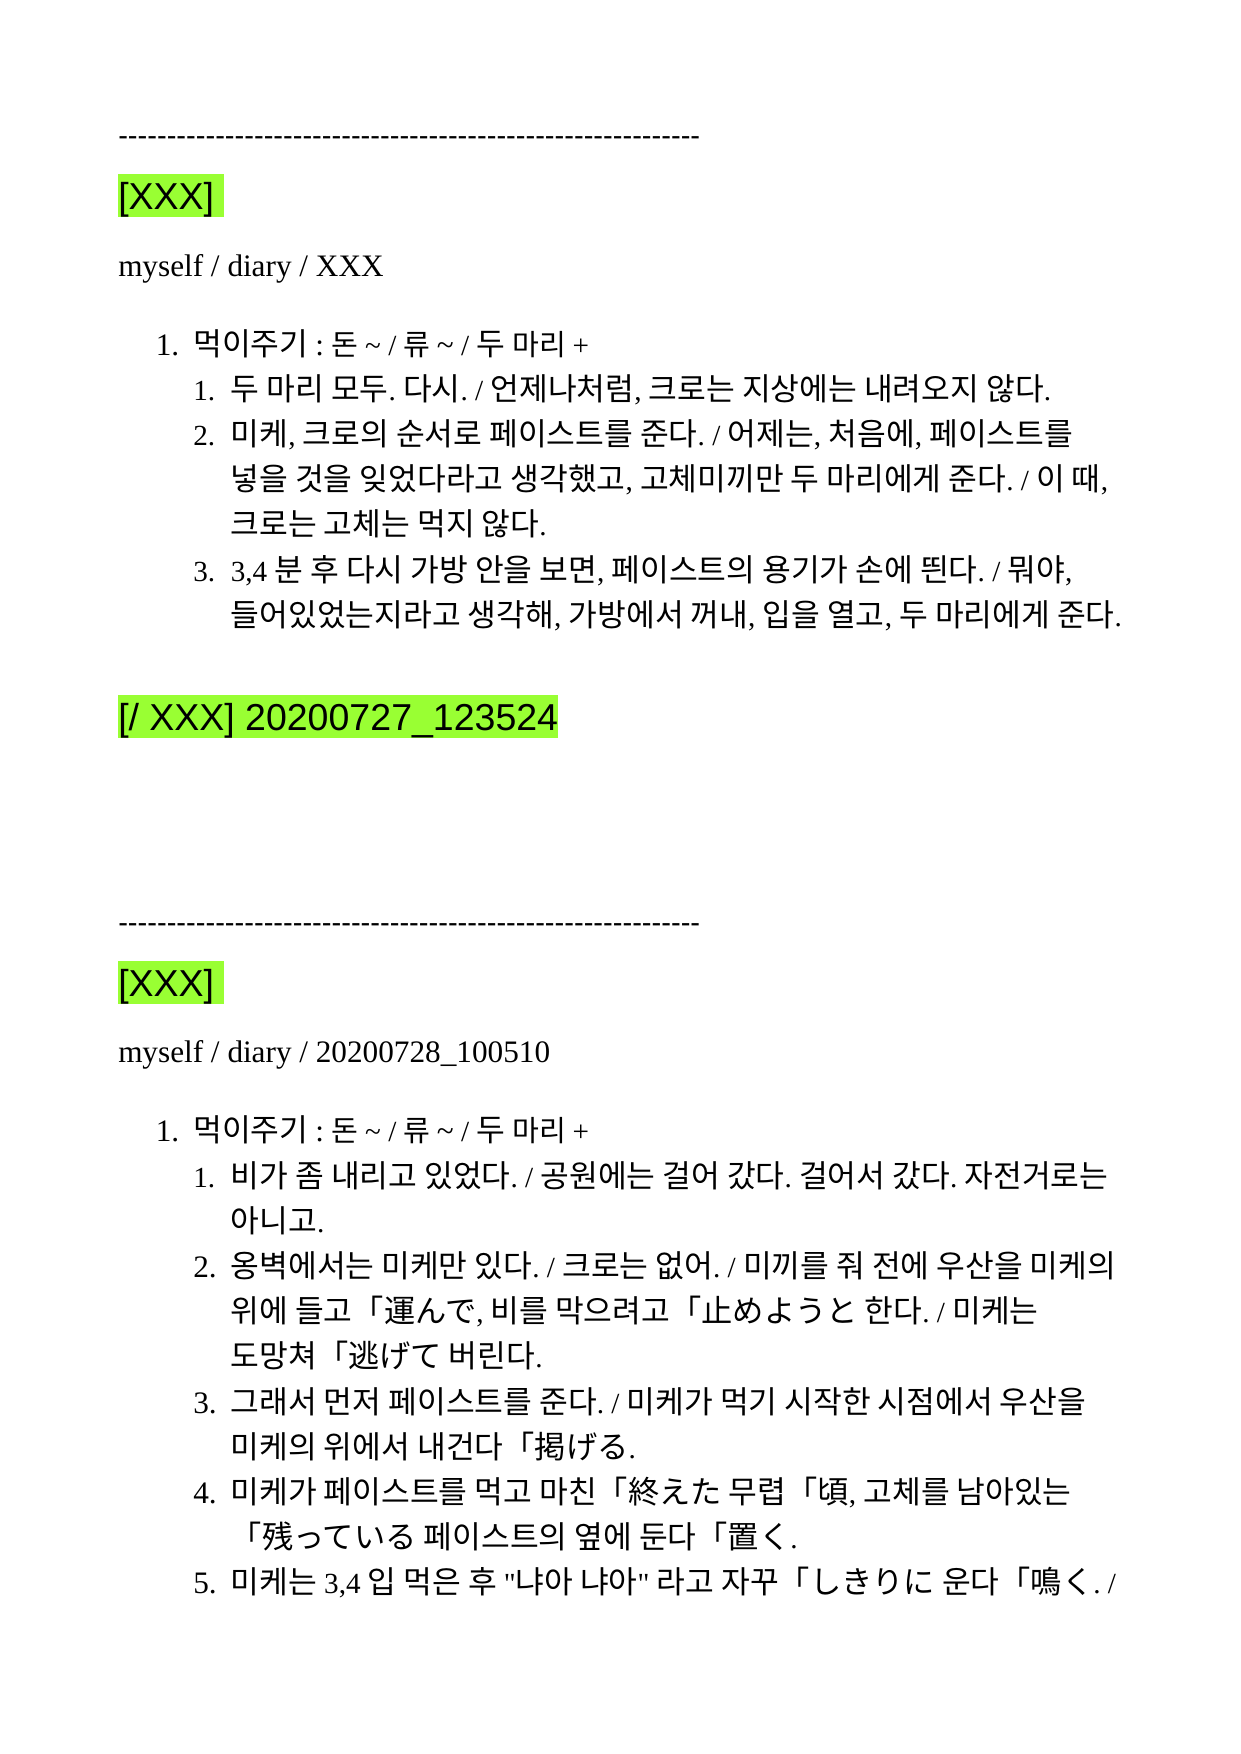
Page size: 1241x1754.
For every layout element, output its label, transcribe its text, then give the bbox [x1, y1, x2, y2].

list 그래서 먼저 페이스트를 준다. / 미케가 먹기 시작한 시점에서 우산을 미케의 위에서 내건다「掲げる. [193, 1377, 1122, 1467]
text [XXX] [118, 174, 1122, 217]
text [XXX] [118, 961, 1122, 1004]
list 미케, 크로의 순서로 페이스트를 준다. / 어제는, 처음에, 페이스트를 넣을 것을 잊었다라고 생각했고, 고체미끼만 두 마리에게 준다. / 이 때, 크로는 고체는 먹지 않다. [193, 409, 1122, 545]
list 비가 좀 내리고 있었다. / 공원에는 걸어 갔다. 걸어서 갔다. 자전거로는 아니고. [193, 1151, 1122, 1241]
list 먹이주기 : 돈 ~ / 류 ~ / 두 마리 + [156, 1106, 1122, 1151]
list 옹벽에서는 미케만 있다. / 크로는 없어. / 미끼를 줘 전에 우산을 미케의 위에 들고「運んで, 비를 막으려고「止めようと 한다. / 미케는 도망쳐「逃げて 버린다. [193, 1241, 1122, 1377]
list 먹이주기 : 돈 ~ / 류 ~ / 두 마리 + [156, 319, 1122, 364]
list 미케가 페이스트를 먹고 마친「終えた 무렵「頃, 고체를 남아있는「残っている 페이스트의 옆에 둔다「置く. [193, 1467, 1122, 1558]
list 미케는 3,4 입 먹은 후 "냐아 냐아" 라고 자꾸「しきりに 운다「鳴く. / [193, 1558, 1122, 1603]
list 3,4 분 후 다시 가방 안을 보면, 페이스트의 용기가 손에 띈다. / 뭐야, 들어있었는지라고 생각해, 가방에서 꺼내, 입을 열고, 두 마리에게 준다. [193, 545, 1122, 635]
text [/ XXX] 20200727_123524 [118, 695, 1122, 738]
list 두 마리 모두. 다시. / 언제나처럼, 크로는 지상에는 내려오지 않다. [193, 364, 1122, 409]
text ------------------------------------------------------------ [118, 905, 1122, 939]
text myself / diary / XXX [118, 247, 1122, 283]
text myself / diary / 20200728_100510 [118, 1034, 1122, 1070]
text ------------------------------------------------------------ [118, 118, 1122, 152]
